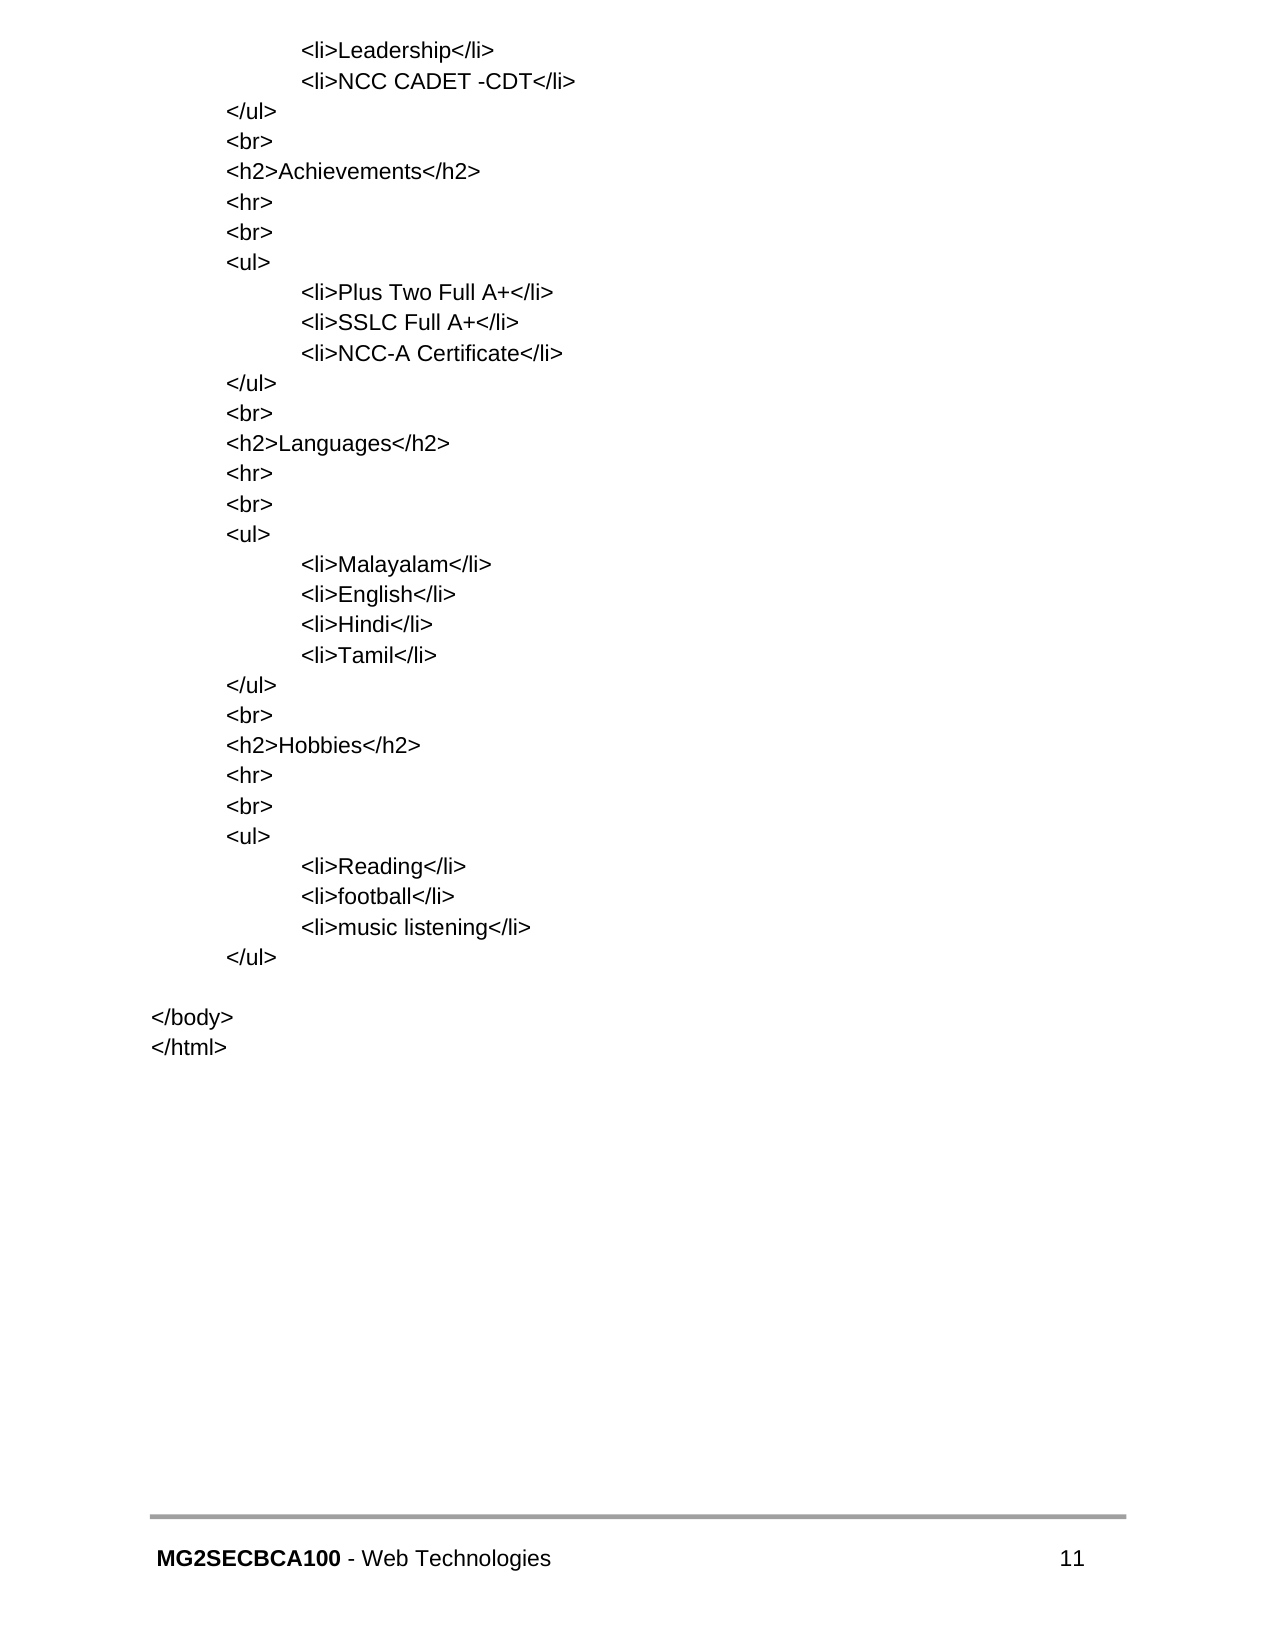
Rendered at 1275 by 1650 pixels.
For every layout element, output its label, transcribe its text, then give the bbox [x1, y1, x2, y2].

table_header <li>Leadership</li> <li>NCC CADET -CDT</li> </ul> <br> <h2>Achievements</h2> <hr> <br> <ul> <li>Plus Two Full A+</li> <li>SSLC Full A+</li> <li>NCC-A Certificate</li> </ul> <br> <h2>Languages</h2> <hr> <br> <ul> <li>Malayalam</li> <li>English</li> <li>Hindi</li> <li>Tamil</li> </ul> <br> <h2>Hobbies</h2> <hr> <br> <ul> <li>Reading</li> <li>football</li> <li>music listening</li> </ul> </body> </html> [140, 38, 1110, 1095]
